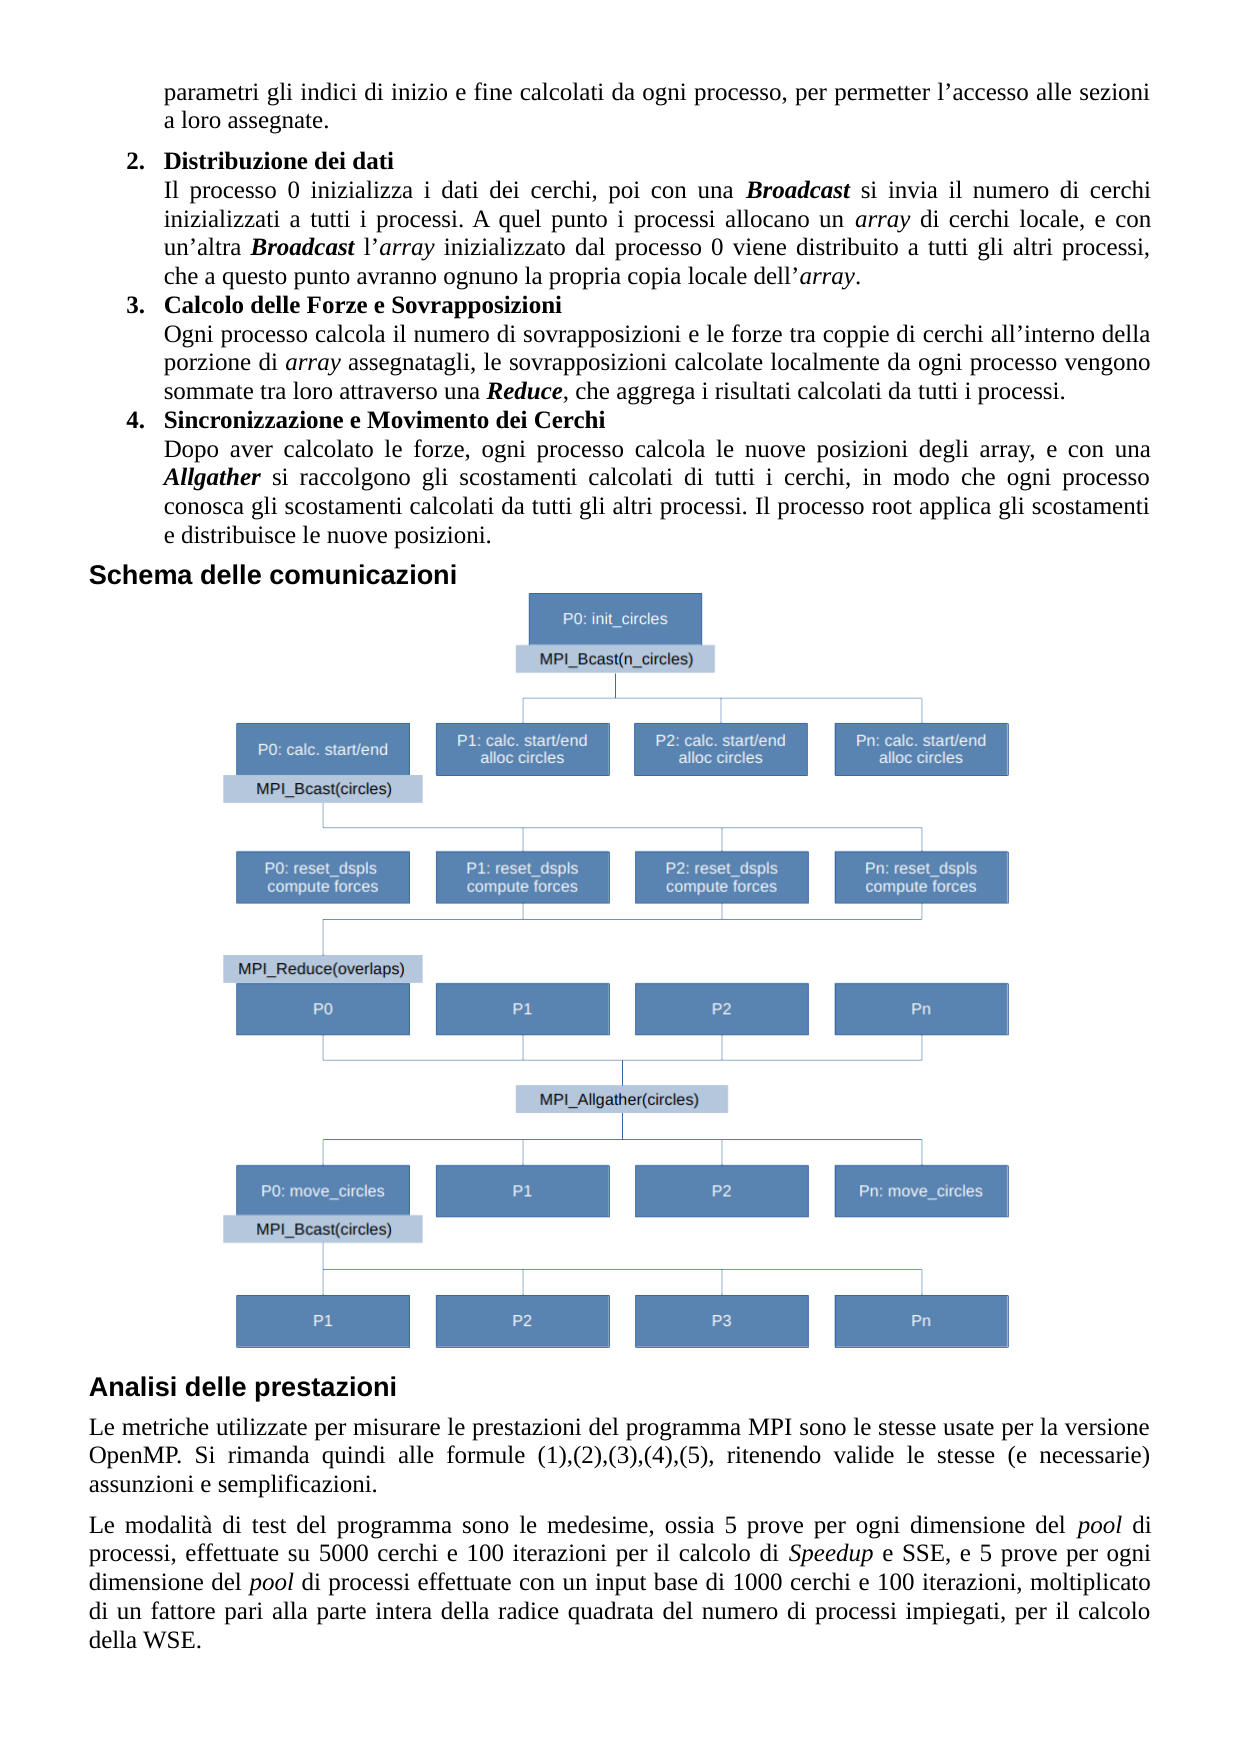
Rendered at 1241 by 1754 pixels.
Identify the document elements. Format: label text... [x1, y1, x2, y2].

list Dopo aver calcolato le forze, ogni processo calcola le nuove posizioni degli array, e con una Allgather si raccolgono gli scostamenti calcolati di tutti i cerchi, in modo che ogni processo conosca gli scostamenti calcolati da tutti gli altri processi. Il processo root applica gli scostamenti e distribuisce le nuove posizioni. [126, 434, 1152, 549]
list Il processo 0 inizializza i dati dei cerchi, poi con una Broadcast si invia il numero di cerchi inizializzati a tutti i processi. A quel punto i processi allocano un array di cerchi locale, e con un’altra Broadcast l’array inizializzato dal processo 0 viene distribuito a tutti gli altri processi, che a questo punto avranno ognuno la propria copia locale dell’array. [126, 175, 1152, 290]
subtitle Schema delle comunicazioni [88, 559, 1152, 590]
text Le modalità di test del programma sono le medesime, ossia 5 prove per ogni dimensione del pool di processi, effettuate su 5000 cerchi e 100 iterazioni per il calcolo di Speedup e SSE, e 5 prove per ogni dimensione del pool di processi effettuate con un input base di 1000 cerchi e 100 iterazioni, moltiplicato di un fattore pari alla parte intera della radice quadrata del numero di processi impiegati, per il calcolo della WSE. [88, 1510, 1152, 1653]
list Calcolo delle Forze e Sovrapposizioni [126, 290, 1152, 319]
list Ogni processo calcola il numero di sovrapposizioni e le forze tra coppie di cerchi all’interno della porzione di array assegnatagli, le sovrapposizioni calcolate localmente da ogni processo vengono sommate tra loro attraverso una Reduce, che aggrega i risultati calcolati da tutti i processi. [126, 319, 1152, 405]
list Distribuzione dei dati [126, 146, 1152, 175]
subtitle Analisi delle prestazioni [88, 1371, 1152, 1402]
picture [210, 593, 1030, 1348]
text Le metriche utilizzate per misurare le prestazioni del programma MPI sono le stesse usate per la versione OpenMP. Si rimanda quindi alle formule (1),(2),(3),(4),(5), ritenendo valide le stesse (e necessarie) assunzioni e semplificazioni. [88, 1412, 1152, 1498]
list parametri gli indici di inizio e fine calcolati da ogni processo, per permetter l’accesso alle sezioni a loro assegnate. [126, 77, 1152, 134]
list Sincronizzazione e Movimento dei Cerchi [126, 405, 1152, 434]
